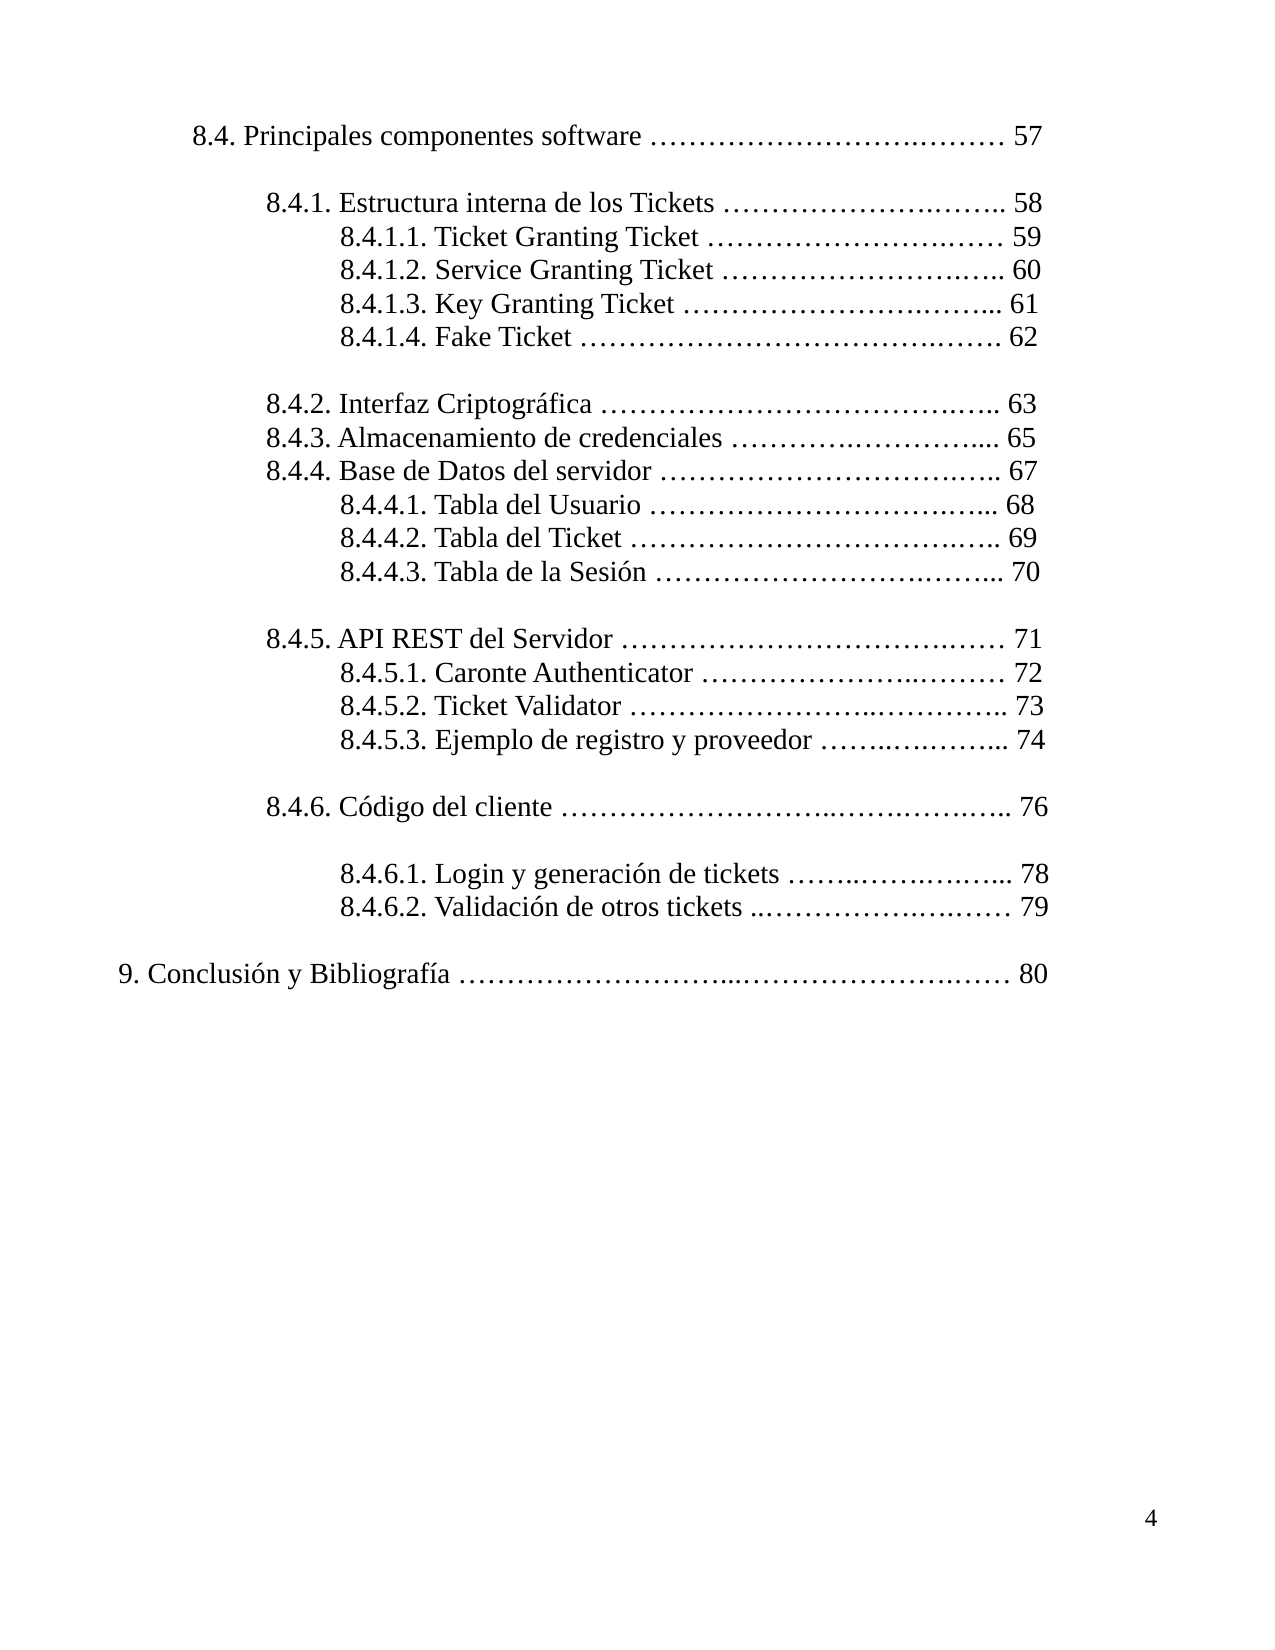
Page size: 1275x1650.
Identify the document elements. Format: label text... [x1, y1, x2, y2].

text 8.4.1.1. Ticket Granting Ticket …………………….…… 59 [118, 219, 1157, 252]
text 8.4.5.3. Ejemplo de registro y proveedor ……..….……... 74 [118, 722, 1157, 755]
text 8.4.3. Almacenamiento de credenciales ………….………….... 65 [118, 420, 1157, 453]
text 8.4.6.2. Validación de otros tickets ..…………….….…… 79 [118, 889, 1157, 923]
text 8.4.5.2. Ticket Validator ……………………..………….. 73 [118, 688, 1157, 722]
text 8.4. Principales componentes software ……………………….……… 57 [118, 118, 1157, 152]
text 8.4.2. Interfaz Criptográfica ……………………………….….. 63 [118, 386, 1157, 420]
text 8.4.1.2. Service Granting Ticket …………………….….. 60 [118, 252, 1157, 286]
text 8.4.1. Estructura interna de los Tickets ………………….…….. 58 [118, 185, 1157, 219]
text 8.4.1.3. Key Granting Ticket …………………….……... 61 [118, 286, 1157, 319]
text 8.4.4.3. Tabla de la Sesión ……………………….……... 70 [118, 554, 1157, 588]
text 8.4.5.1. Caronte Authenticator …………………..……… 72 [118, 655, 1157, 688]
text 8.4.4. Base de Datos del servidor ………………………….….. 67 [118, 453, 1157, 487]
text 8.4.5. API REST del Servidor …………………………….…… 71 [118, 621, 1157, 655]
text 8.4.6. Código del cliente ………………………..…….…….….. 76 [118, 789, 1157, 822]
text 9. Conclusión y Bibliografía ………………………...………………….…… 80 [118, 957, 1157, 990]
text 8.4.4.1. Tabla del Usuario ………………………….…... 68 [118, 487, 1157, 521]
text 8.4.4.2. Tabla del Ticket …………………………….….. 69 [118, 521, 1157, 554]
text 8.4.1.4. Fake Ticket ……………………………….……. 62 [118, 319, 1157, 353]
text 8.4.6.1. Login y generación de tickets ……..…….….…... 78 [118, 856, 1157, 889]
